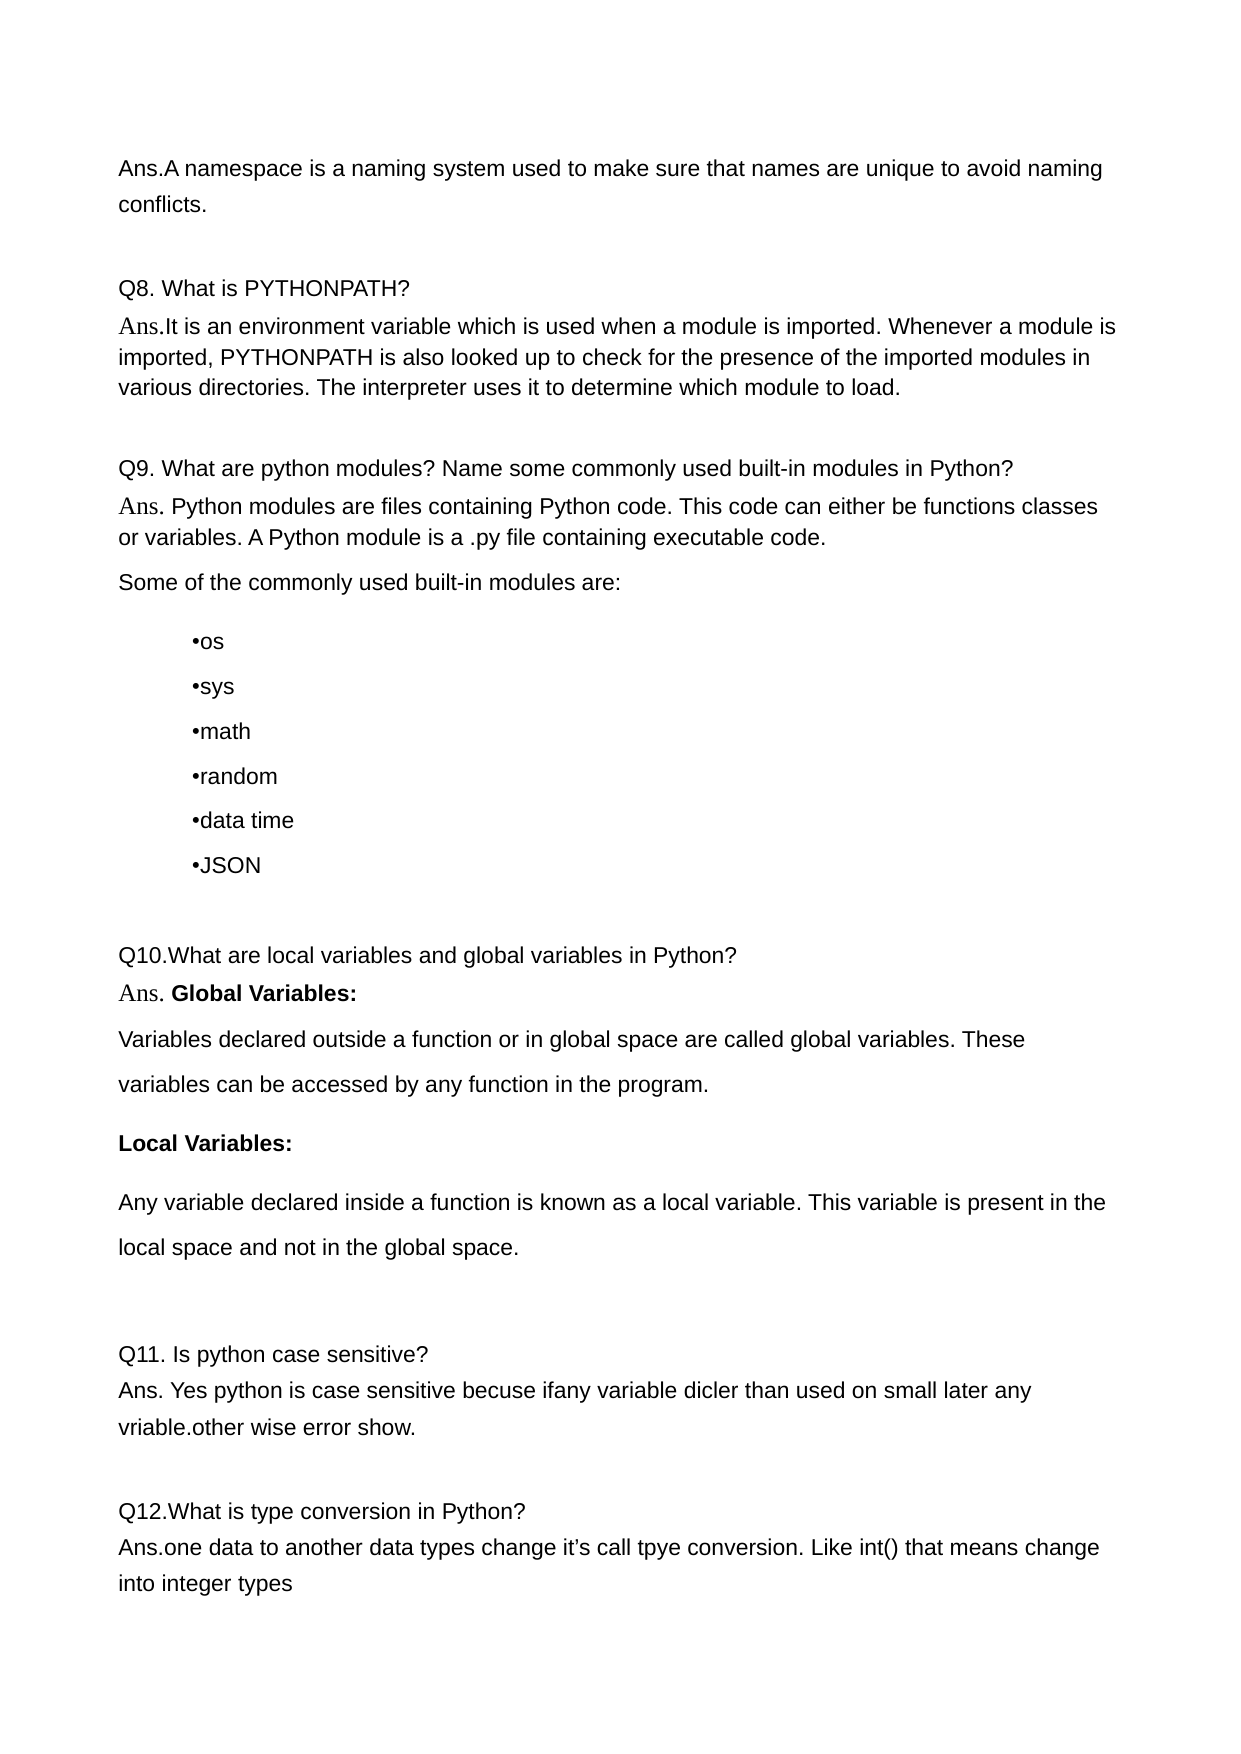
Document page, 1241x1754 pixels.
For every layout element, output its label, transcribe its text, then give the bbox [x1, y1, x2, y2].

text Ans. Yes python is case sensitive becuse ifany variable dicler than used on small later any vriable.other wise error show. [118, 1377, 1122, 1440]
text Ans.one data to another data types change it’s call tpye conversion. Like int() that means change [118, 1534, 1122, 1560]
text Q8. What is PYTHONPATH? [118, 275, 1122, 301]
text Some of the commonly used built-in modules are: [118, 569, 1122, 595]
text Ans. Global Variables: [118, 978, 1122, 1007]
text Variables declared outside a function or in global space are called global variables. These variables can be accessed by any function in the program. [118, 1026, 1122, 1097]
text Ans.It is an environment variable which is used when a module is imported. Whenever a module is imported, PYTHONPATH is also looked up to check for the presence of the imported modules in various directories. The interpreter uses it to determine which module to load. [118, 311, 1122, 400]
list os [118, 628, 1122, 654]
text Any variable declared inside a function is known as a local variable. This variable is present in the local space and not in the global space. [118, 1189, 1122, 1260]
list math [118, 718, 1122, 744]
text Q9. What are python modules? Name some commonly used built-in modules in Python? [118, 455, 1122, 481]
text into integer types [118, 1570, 1122, 1597]
text Ans. Python modules are files containing Python code. This code can either be functions classes or variables. A Python module is a .py file containing executable code. [118, 491, 1122, 550]
list data time [118, 807, 1122, 834]
list sys [118, 673, 1122, 699]
text Q11. Is python case sensitive? [118, 1341, 1122, 1367]
text Q12.What is type conversion in Python? [118, 1498, 1122, 1524]
list JSON [118, 852, 1122, 878]
text Q10.What are local variables and global variables in Python? [118, 942, 1122, 968]
text Ans.A namespace is a naming system used to make sure that names are unique to avoid naming conflicts. [118, 154, 1122, 217]
list random [118, 763, 1122, 789]
text Local Variables: [118, 1130, 1122, 1156]
